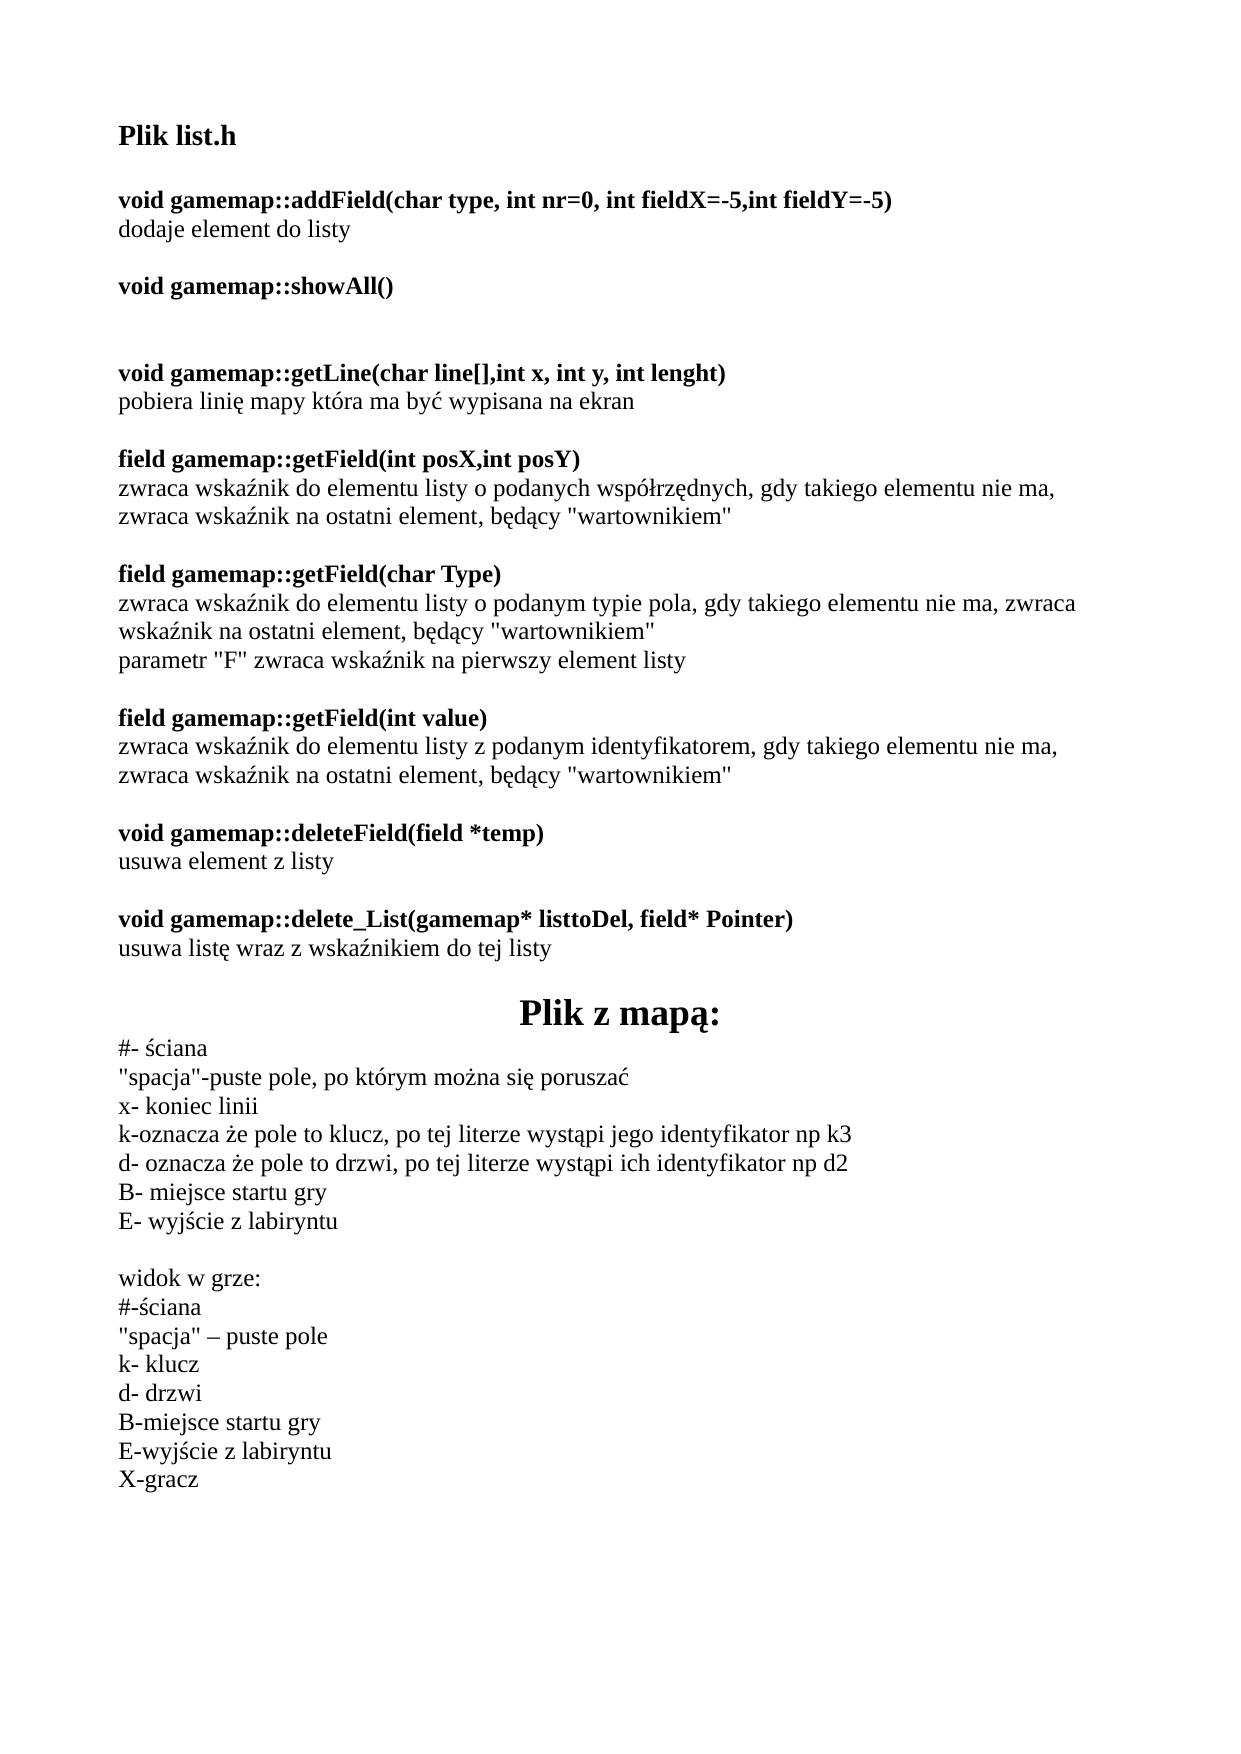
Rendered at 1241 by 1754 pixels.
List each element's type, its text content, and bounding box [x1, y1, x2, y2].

text void gamemap::deleteField(field *temp) [118, 818, 1122, 846]
text void gamemap::getLine(char line[],int x, int y, int lenght) [118, 358, 1122, 386]
text void gamemap::addField(char type, int nr=0, int fieldX=-5,int fieldY=-5) [118, 185, 1122, 214]
text Plik list.h [118, 118, 1122, 152]
text zwraca wskaźnik do elementu listy z podanym identyfikatorem, gdy takiego elementu nie ma, zwraca wskaźnik na ostatni element, będący "wartownikiem" [118, 731, 1122, 789]
text d- oznacza że pole to drzwi, po tej literze wystąpi ich identyfikator np d2 [118, 1148, 1122, 1177]
text dodaje element do listy [118, 214, 1122, 243]
text k-oznacza że pole to klucz, po tej literze wystąpi jego identyfikator np k3 [118, 1119, 1122, 1148]
text x- koniec linii [118, 1091, 1122, 1119]
text #- ściana [118, 1033, 1122, 1062]
text widok w grze: [118, 1263, 1122, 1292]
text X-gracz [118, 1464, 1122, 1493]
text parametr "F" zwraca wskaźnik na pierwszy element listy [118, 645, 1122, 674]
text B- miejsce startu gry [118, 1177, 1122, 1206]
text void gamemap::showAll() [118, 271, 1122, 300]
text field gamemap::getField(char Type) [118, 559, 1122, 588]
text zwraca wskaźnik do elementu listy o podanych współrzędnych, gdy takiego elementu nie ma, zwraca wskaźnik na ostatni element, będący "wartownikiem" [118, 473, 1122, 530]
text #-ściana [118, 1292, 1122, 1321]
text B-miejsce startu gry [118, 1407, 1122, 1436]
text field gamemap::getField(int value) [118, 703, 1122, 731]
text usuwa listę wraz z wskaźnikiem do tej listy [118, 933, 1122, 961]
text E- wyjście z labiryntu [118, 1206, 1122, 1234]
text zwraca wskaźnik do elementu listy o podanym typie pola, gdy takiego elementu nie ma, zwraca wskaźnik na ostatni element, będący "wartownikiem" [118, 588, 1122, 645]
text void gamemap::delete_List(gamemap* listtoDel, field* Pointer) [118, 904, 1122, 933]
text "spacja"-puste pole, po którym można się poruszać [118, 1062, 1122, 1091]
text "spacja" – puste pole [118, 1321, 1122, 1349]
text usuwa element z listy [118, 846, 1122, 875]
text Plik z mapą: [118, 990, 1122, 1033]
text d- drzwi [118, 1378, 1122, 1407]
text field gamemap::getField(int posX,int posY) [118, 444, 1122, 473]
text E-wyjście z labiryntu [118, 1436, 1122, 1464]
text k- klucz [118, 1349, 1122, 1378]
text pobiera linię mapy która ma być wypisana na ekran [118, 386, 1122, 415]
